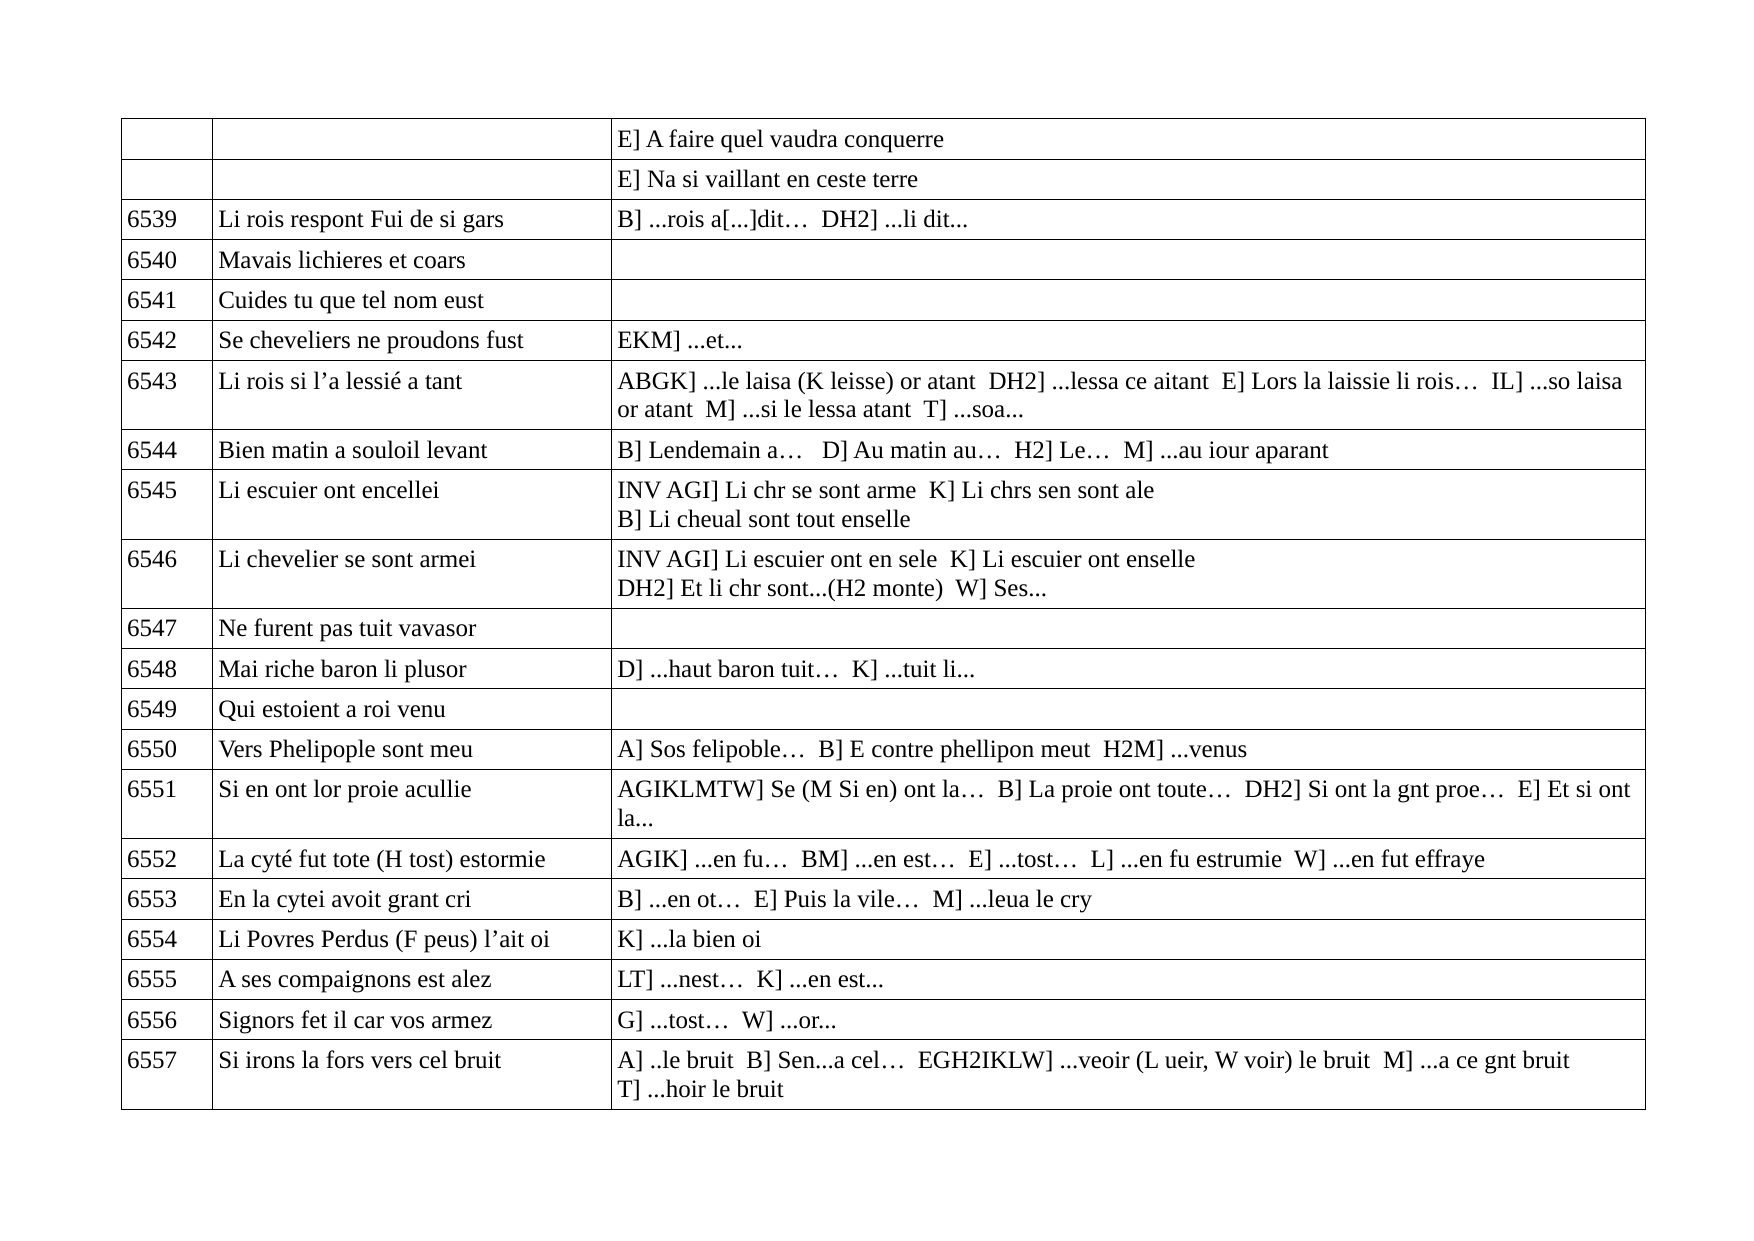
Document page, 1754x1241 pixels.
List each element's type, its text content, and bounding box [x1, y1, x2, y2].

table_cell Si en ont lor proie acullie [213, 770, 611, 838]
table_cell 6549 [122, 689, 212, 728]
table_cell A] Sos felipoble… B] E contre phellipon meut H2M] ...venus [612, 730, 1645, 769]
table_cell 6545 [122, 470, 212, 538]
table_cell A ses compaignons est alez [213, 960, 611, 999]
table_cell 6547 [122, 609, 212, 648]
table_cell G] ...tost… W] ...or... [612, 1000, 1645, 1039]
table_cell 6556 [122, 1000, 212, 1039]
table_cell E] Na si vaillant en ceste terre [612, 160, 1645, 199]
table_cell 6539 [122, 200, 212, 239]
table_cell 6557 [122, 1040, 212, 1108]
table_cell [213, 160, 611, 199]
table_cell 6542 [122, 321, 212, 360]
table_cell [612, 689, 1645, 728]
table_cell Bien matin a souloil levant [213, 430, 611, 469]
table_cell 6552 [122, 839, 212, 878]
table_cell [213, 119, 611, 158]
table_cell La cyté fut tote (H tost) estormie [213, 839, 611, 878]
table_cell K] ...la bien oi [612, 920, 1645, 959]
table_cell 6553 [122, 879, 212, 918]
table_cell [122, 160, 212, 199]
table_cell D] ...haut baron tuit… K] ...tuit li... [612, 649, 1645, 688]
table_cell 6540 [122, 240, 212, 279]
table_cell E] A faire quel vaudra conquerre [612, 119, 1645, 158]
table_cell 6544 [122, 430, 212, 469]
table_cell 6548 [122, 649, 212, 688]
table_cell AGIKLMTW] Se (M Si en) ont la… B] La proie ont toute… DH2] Si ont la gnt proe… E] Et si ont la... [612, 770, 1645, 838]
table_cell B] ...en ot… E] Puis la vile… M] ...leua le cry [612, 879, 1645, 918]
table_cell B] Lendemain a… D] Au matin au… H2] Le… M] ...au iour aparant [612, 430, 1645, 469]
table_cell LT] ...nest… K] ...en est... [612, 960, 1645, 999]
table_cell Li rois respont Fui de si gars [213, 200, 611, 239]
table_cell Qui estoient a roi venu [213, 689, 611, 728]
table_cell 6541 [122, 280, 212, 320]
table_cell Se cheveliers ne proudons fust [213, 321, 611, 360]
table_cell [122, 119, 212, 158]
table_cell Li chevelier se sont armei [213, 540, 611, 607]
table_cell En la cytei avoit grant cri [213, 879, 611, 918]
table_cell Vers Phelipople sont meu [213, 730, 611, 769]
table_cell A] ..le bruit B] Sen...a cel… EGH2IKLW] ...veoir (L ueir, W voir) le bruit M] ...a ce gnt bruit T] ...hoir le bruit [612, 1040, 1645, 1108]
table_cell INV AGI] Li chr se sont arme K] Li chrs sen sont ale B] Li cheual sont tout enselle [612, 470, 1645, 538]
table_cell Li Povres Perdus (F peus) l’ait oi [213, 920, 611, 959]
table_cell [612, 240, 1645, 279]
table_cell 6543 [122, 361, 212, 429]
table_cell EKM] ...et... [612, 321, 1645, 360]
table_cell 6550 [122, 730, 212, 769]
table_cell [612, 609, 1645, 648]
table_cell ABGK] ...le laisa (K leisse) or atant DH2] ...lessa ce aitant E] Lors la laissie li rois… IL] ...so laisa or atant M] ...si le lessa atant T] ...soa... [612, 361, 1645, 429]
table_cell 6546 [122, 540, 212, 607]
table_cell Li rois si l’a lessié a tant [213, 361, 611, 429]
table_cell Signors fet il car vos armez [213, 1000, 611, 1039]
table_cell Li escuier ont encellei [213, 470, 611, 538]
table_cell AGIK] ...en fu… BM] ...en est… E] ...tost… L] ...en fu estrumie W] ...en fut effraye [612, 839, 1645, 878]
table_cell 6551 [122, 770, 212, 838]
table_cell Si irons la fors vers cel bruit [213, 1040, 611, 1108]
table_cell INV AGI] Li escuier ont en sele K] Li escuier ont enselle DH2] Et li chr sont...(H2 monte) W] Ses... [612, 540, 1645, 607]
table_cell 6555 [122, 960, 212, 999]
table_cell Cuides tu que tel nom eust [213, 280, 611, 320]
table_cell B] ...rois a[...]dit… DH2] ...li dit... [612, 200, 1645, 239]
table_cell Mavais lichieres et coars [213, 240, 611, 279]
table_cell Mai riche baron li plusor [213, 649, 611, 688]
table_cell Ne furent pas tuit vavasor [213, 609, 611, 648]
table_cell 6554 [122, 920, 212, 959]
table_cell [612, 280, 1645, 320]
